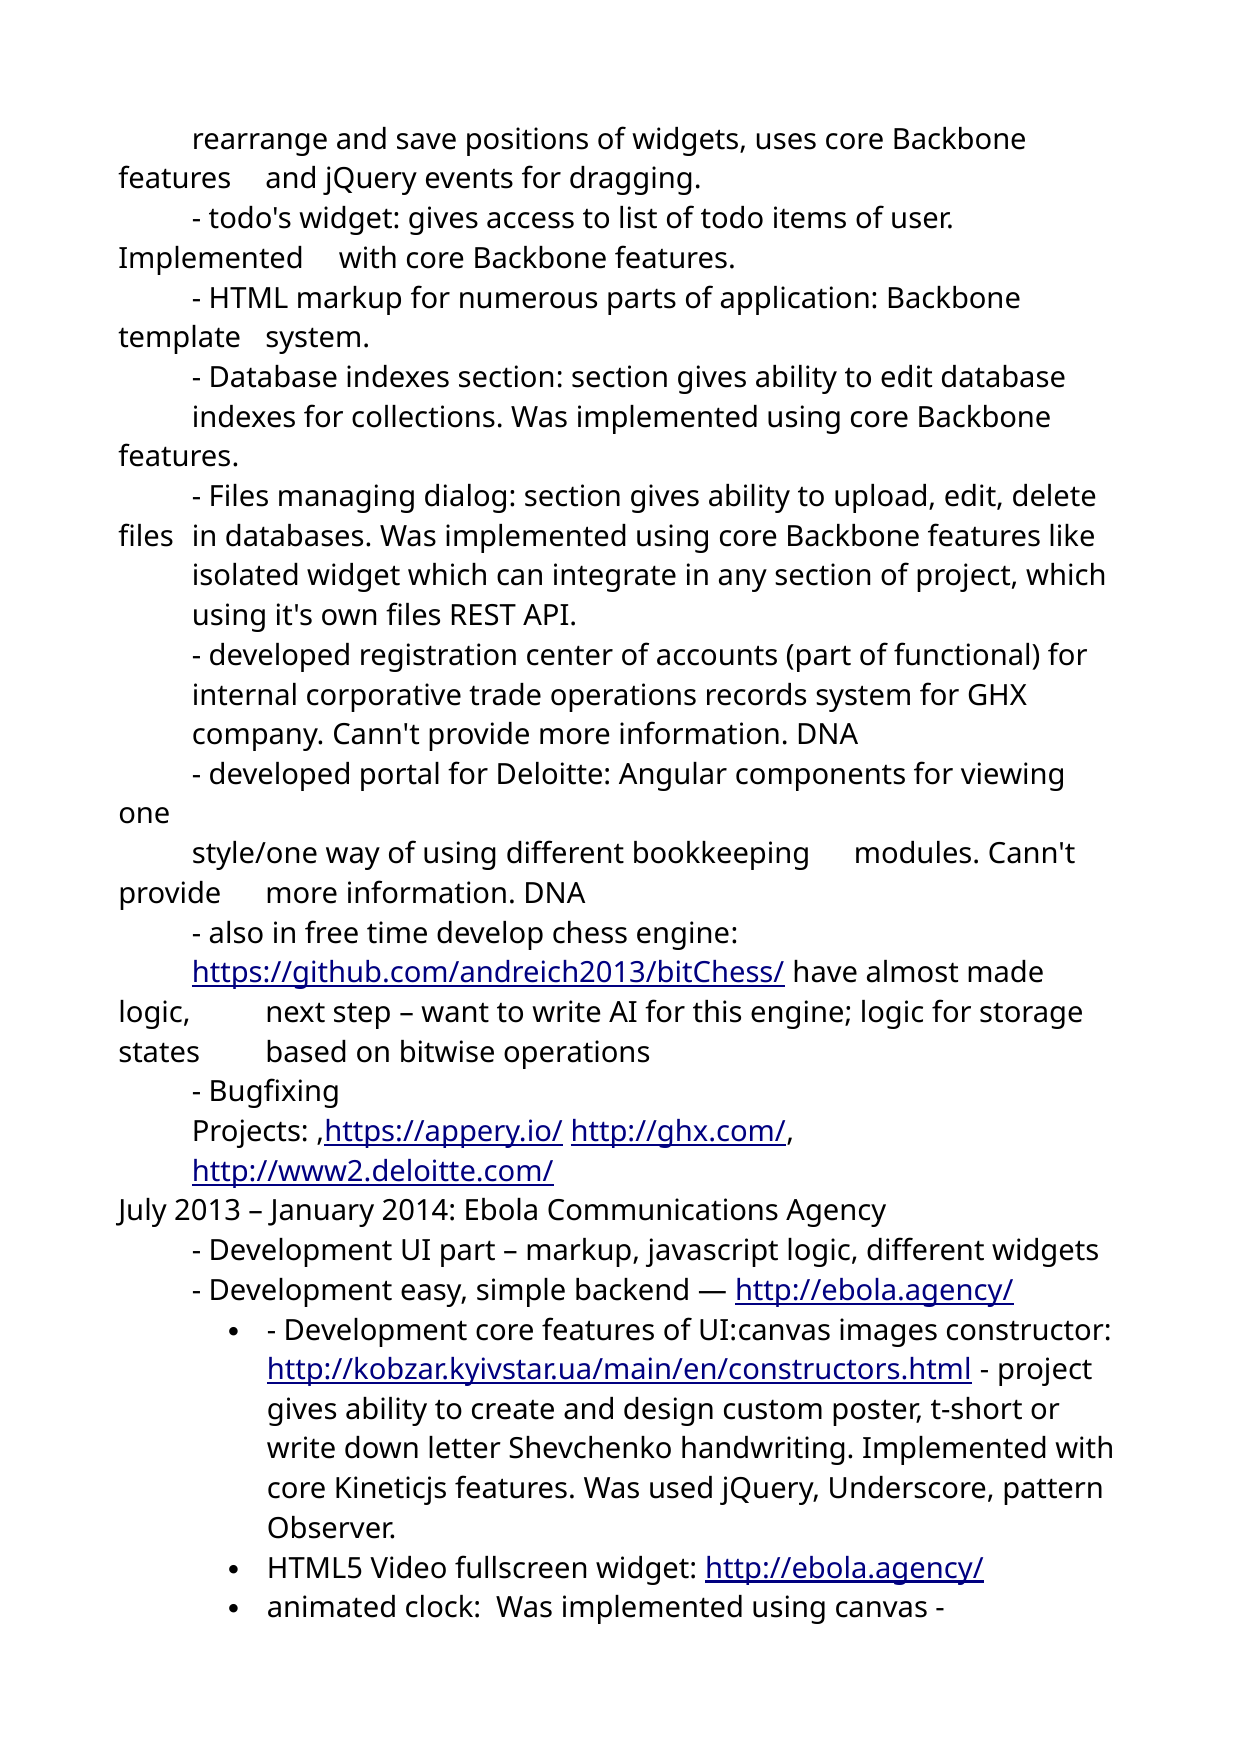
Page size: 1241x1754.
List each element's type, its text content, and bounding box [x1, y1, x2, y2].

text - Files managing dialog: section gives ability to upload, edit, delete files in databases. Was implemented using core Backbone features like isolated widget which can integrate in any section of project, which using it's own files REST API. [118, 475, 1122, 634]
list animated clock: Was implemented using canvas [229, 1587, 1122, 1626]
text - Bugfixing [118, 1071, 1122, 1110]
text - developed portal for Deloitte: Angular components for viewing one [118, 753, 1122, 832]
list - Development core features of UI:canvas images constructor: http://kobzar.kyivstar.ua/main/en/constructors.html - project gives ability to create and design custom poster, t-short or write down letter Shevchenko handwriting. Implemented with core Kineticjs features. Was used jQuery, Underscore, pattern Observer. [229, 1309, 1122, 1547]
list HTML5 Video fullscreen widget: http://ebola.agency/ [229, 1547, 1122, 1587]
text - Database indexes section: section gives ability to edit database indexes for collections. Was implemented using core Backbone features. [118, 356, 1122, 475]
text Projects: ,https://appery.io/ http://ghx.com/, http://www2.deloitte.com/ [118, 1110, 1122, 1190]
text style/one way of using different bookkeeping modules. Cann't provide more information. DNA [118, 832, 1122, 912]
text - Development UI part – markup, javascript logic, different widgets [118, 1229, 1122, 1269]
text - HTML markup for numerous parts of application: Backbone template system. [118, 277, 1122, 356]
text - developed registration center of accounts (part of functional) for internal corporative trade operations records system for GHX company. Cann't provide more information. DNA [118, 634, 1122, 753]
text rearrange and save positions of widgets, uses core Backbone features and jQuery events for dragging. [118, 118, 1122, 197]
text - Development easy, simple backend — http://ebola.agency/ [118, 1269, 1122, 1309]
text July 2013 – January 2014: Ebola Communications Agency [118, 1190, 1122, 1229]
text - todo's widget: gives access to list of todo items of user. Implemented with core Backbone features. [118, 197, 1122, 277]
text - also in free time develop chess engine: https://github.com/andreich2013/bitChess/ have almost made logic, next step – want to write AI for this engine; logic for storage states based on bitwise operations [118, 912, 1122, 1071]
